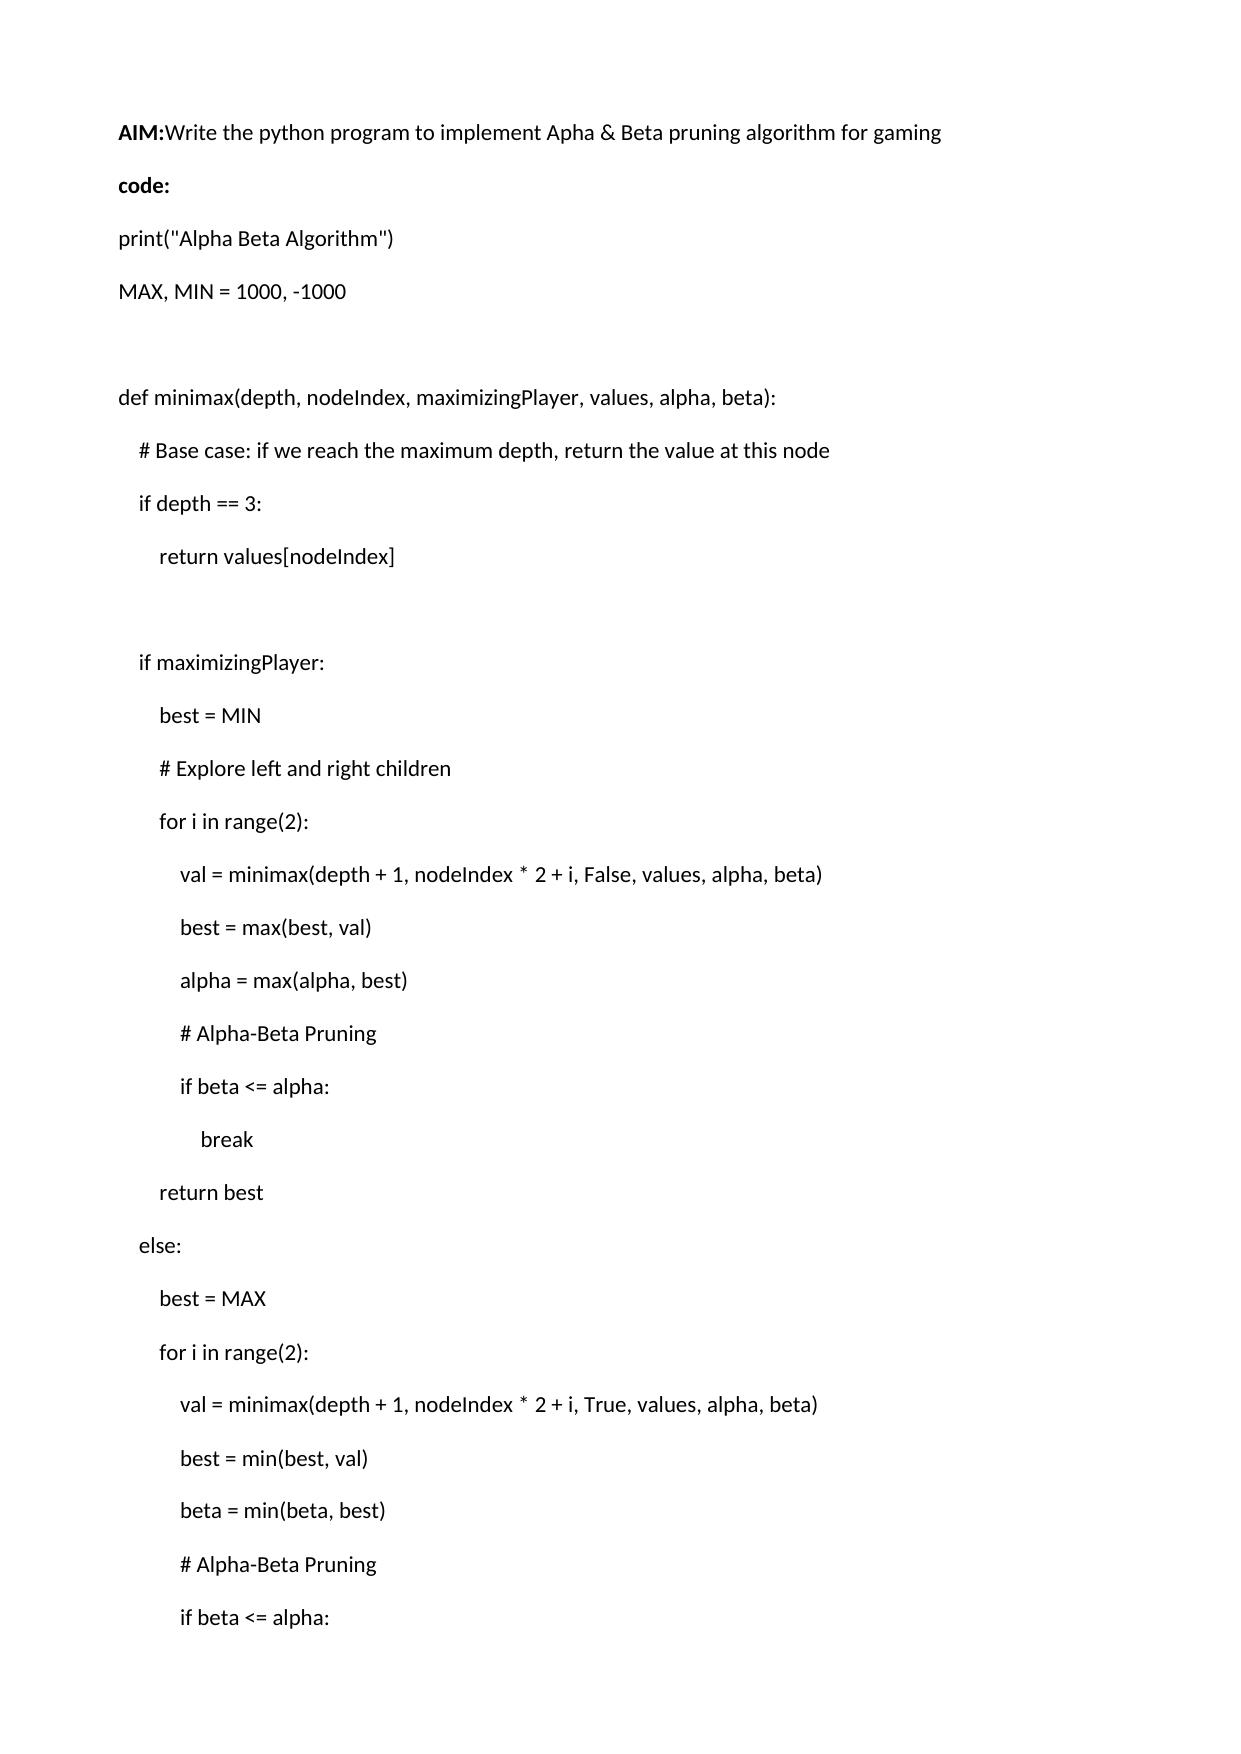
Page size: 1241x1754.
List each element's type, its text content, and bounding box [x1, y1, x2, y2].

text alpha = max(alpha, best) [118, 966, 1122, 994]
text if depth == 3: [118, 489, 1122, 517]
text # Base case: if we reach the maximum depth, return the value at this node [118, 436, 1122, 464]
text beta = min(beta, best) [118, 1497, 1122, 1525]
text val = minimax(depth + 1, nodeIndex * 2 + i, True, values, alpha, beta) [118, 1391, 1122, 1419]
text best = max(best, val) [118, 913, 1122, 941]
text return values[nodeIndex] [118, 542, 1122, 570]
text else: [118, 1232, 1122, 1259]
text # Alpha-Beta Pruning [118, 1550, 1122, 1578]
text best = MAX [118, 1284, 1122, 1313]
text print("Alpha Beta Algorithm") [118, 224, 1122, 252]
text AIM:Write the python program to implement Apha & Beta pruning algorithm for gaming [118, 118, 1122, 146]
text def minimax(depth, nodeIndex, maximizingPlayer, values, alpha, beta): [118, 383, 1122, 411]
text if beta <= alpha: [118, 1603, 1122, 1631]
text best = min(best, val) [118, 1444, 1122, 1472]
text code: [118, 171, 1122, 199]
text MAX, MIN = 1000, -1000 [118, 277, 1122, 305]
text # Explore left and right children [118, 754, 1122, 782]
text for i in range(2): [118, 1338, 1122, 1366]
text return best [118, 1178, 1122, 1207]
text if beta <= alpha: [118, 1072, 1122, 1101]
text # Alpha-Beta Pruning [118, 1019, 1122, 1047]
text for i in range(2): [118, 807, 1122, 835]
text break [118, 1126, 1122, 1153]
text if maximizingPlayer: [118, 648, 1122, 676]
text val = minimax(depth + 1, nodeIndex * 2 + i, False, values, alpha, beta) [118, 860, 1122, 888]
text best = MIN [118, 701, 1122, 729]
